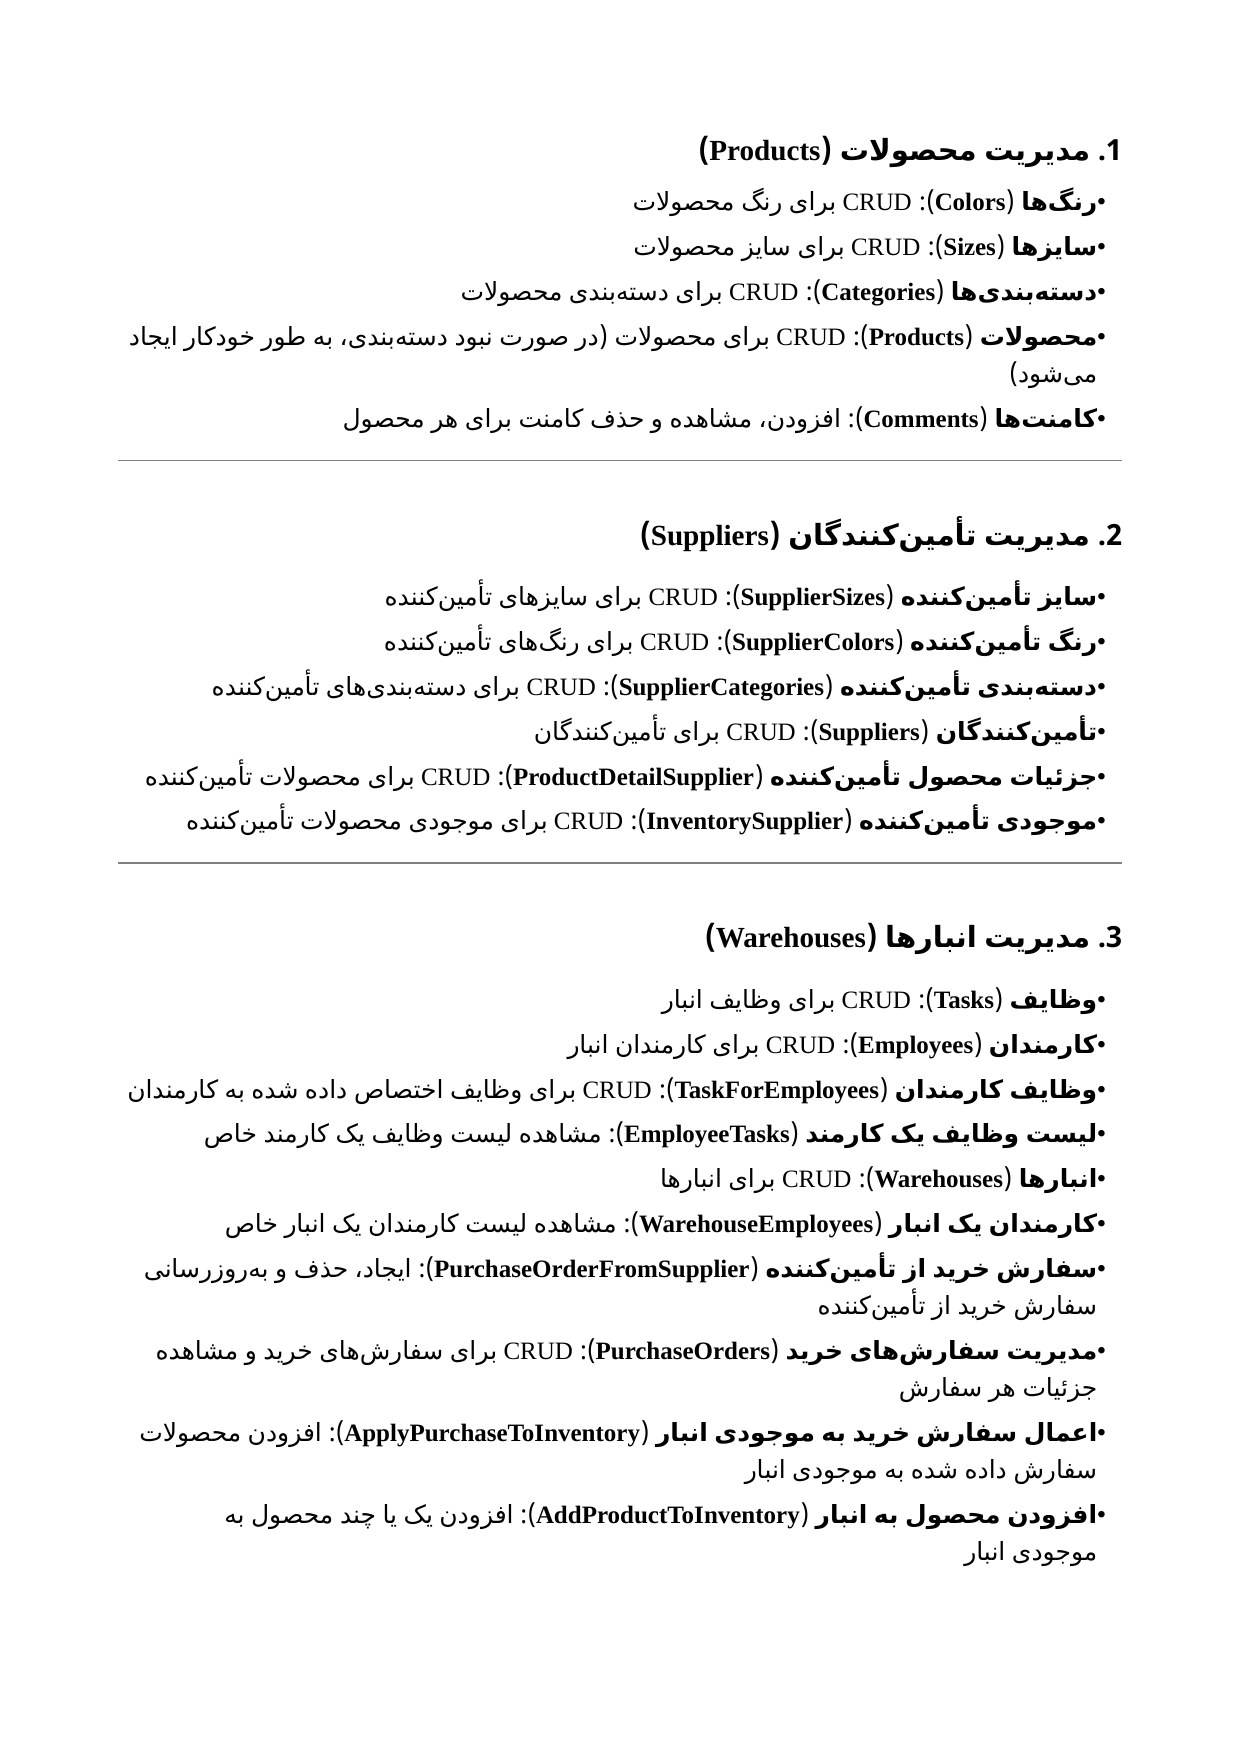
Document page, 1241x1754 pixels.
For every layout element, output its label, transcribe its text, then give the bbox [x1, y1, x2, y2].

list لیست وظایف یک کارمند (EmployeeTasks): مشاهده لیست وظایف یک کارمند خاص [118, 1119, 1122, 1153]
list سایزها (Sizes): CRUD برای سایز محصولات [118, 232, 1122, 266]
list اعمال سفارش خرید به موجودی انبار (ApplyPurchaseToInventory): افزودن محصولات سفارش داده شده به موجودی انبار [118, 1418, 1122, 1489]
list افزودن محصول به انبار (AddProductToInventory): افزودن یک یا چند محصول به موجودی انبار [118, 1500, 1122, 1571]
list سایز تأمین‌کننده (SupplierSizes): CRUD برای سایزهای تأمین‌کننده [118, 582, 1122, 616]
list وظایف کارمندان (TaskForEmployees): CRUD برای وظایف اختصاص داده شده به کارمندان [118, 1075, 1122, 1108]
subtitle 2. مدیریت تأمین‌کنندگان (Suppliers) [118, 518, 1122, 557]
list سفارش خرید از تأمین‌کننده (PurchaseOrderFromSupplier): ایجاد، حذف و به‌روزرسانی سفارش خرید از تأمین‌کننده [118, 1254, 1122, 1325]
list مدیریت سفارش‌های خرید (PurchaseOrders): CRUD برای سفارش‌های خرید و مشاهده جزئیات هر سفارش [118, 1336, 1122, 1407]
list دسته‌بندی‌ها (Categories): CRUD برای دسته‌بندی محصولات [118, 277, 1122, 311]
list وظایف (Tasks): CRUD برای وظایف انبار [118, 985, 1122, 1019]
list انبارها (Warehouses): CRUD برای انبارها [118, 1164, 1122, 1198]
list کارمندان یک انبار (WarehouseEmployees): مشاهده لیست کارمندان یک انبار خاص [118, 1209, 1122, 1243]
list محصولات (Products): CRUD برای محصولات (در صورت نبود دسته‌بندی، به طور خودکار ایجاد می‌شود) [118, 322, 1122, 393]
subtitle 1. مدیریت محصولات (Products) [118, 133, 1122, 172]
list موجودی تأمین‌کننده (InventorySupplier): CRUD برای موجودی محصولات تأمین‌کننده [118, 806, 1122, 840]
list دسته‌بندی تأمین‌کننده (SupplierCategories): CRUD برای دسته‌بندی‌های تأمین‌کننده [118, 672, 1122, 706]
subtitle 3. مدیریت انبارها (Warehouses) [118, 921, 1122, 960]
list رنگ‌ها (Colors): CRUD برای رنگ محصولات [118, 187, 1122, 221]
list کارمندان (Employees): CRUD برای کارمندان انبار [118, 1030, 1122, 1063]
list کامنت‌ها (Comments): افزودن، مشاهده و حذف کامنت برای هر محصول [118, 404, 1122, 437]
list تأمین‌کنندگان (Suppliers): CRUD برای تأمین‌کنندگان [118, 717, 1122, 750]
list جزئیات محصول تأمین‌کننده (ProductDetailSupplier): CRUD برای محصولات تأمین‌کننده [118, 762, 1122, 795]
list رنگ تأمین‌کننده (SupplierColors): CRUD برای رنگ‌های تأمین‌کننده [118, 627, 1122, 661]
